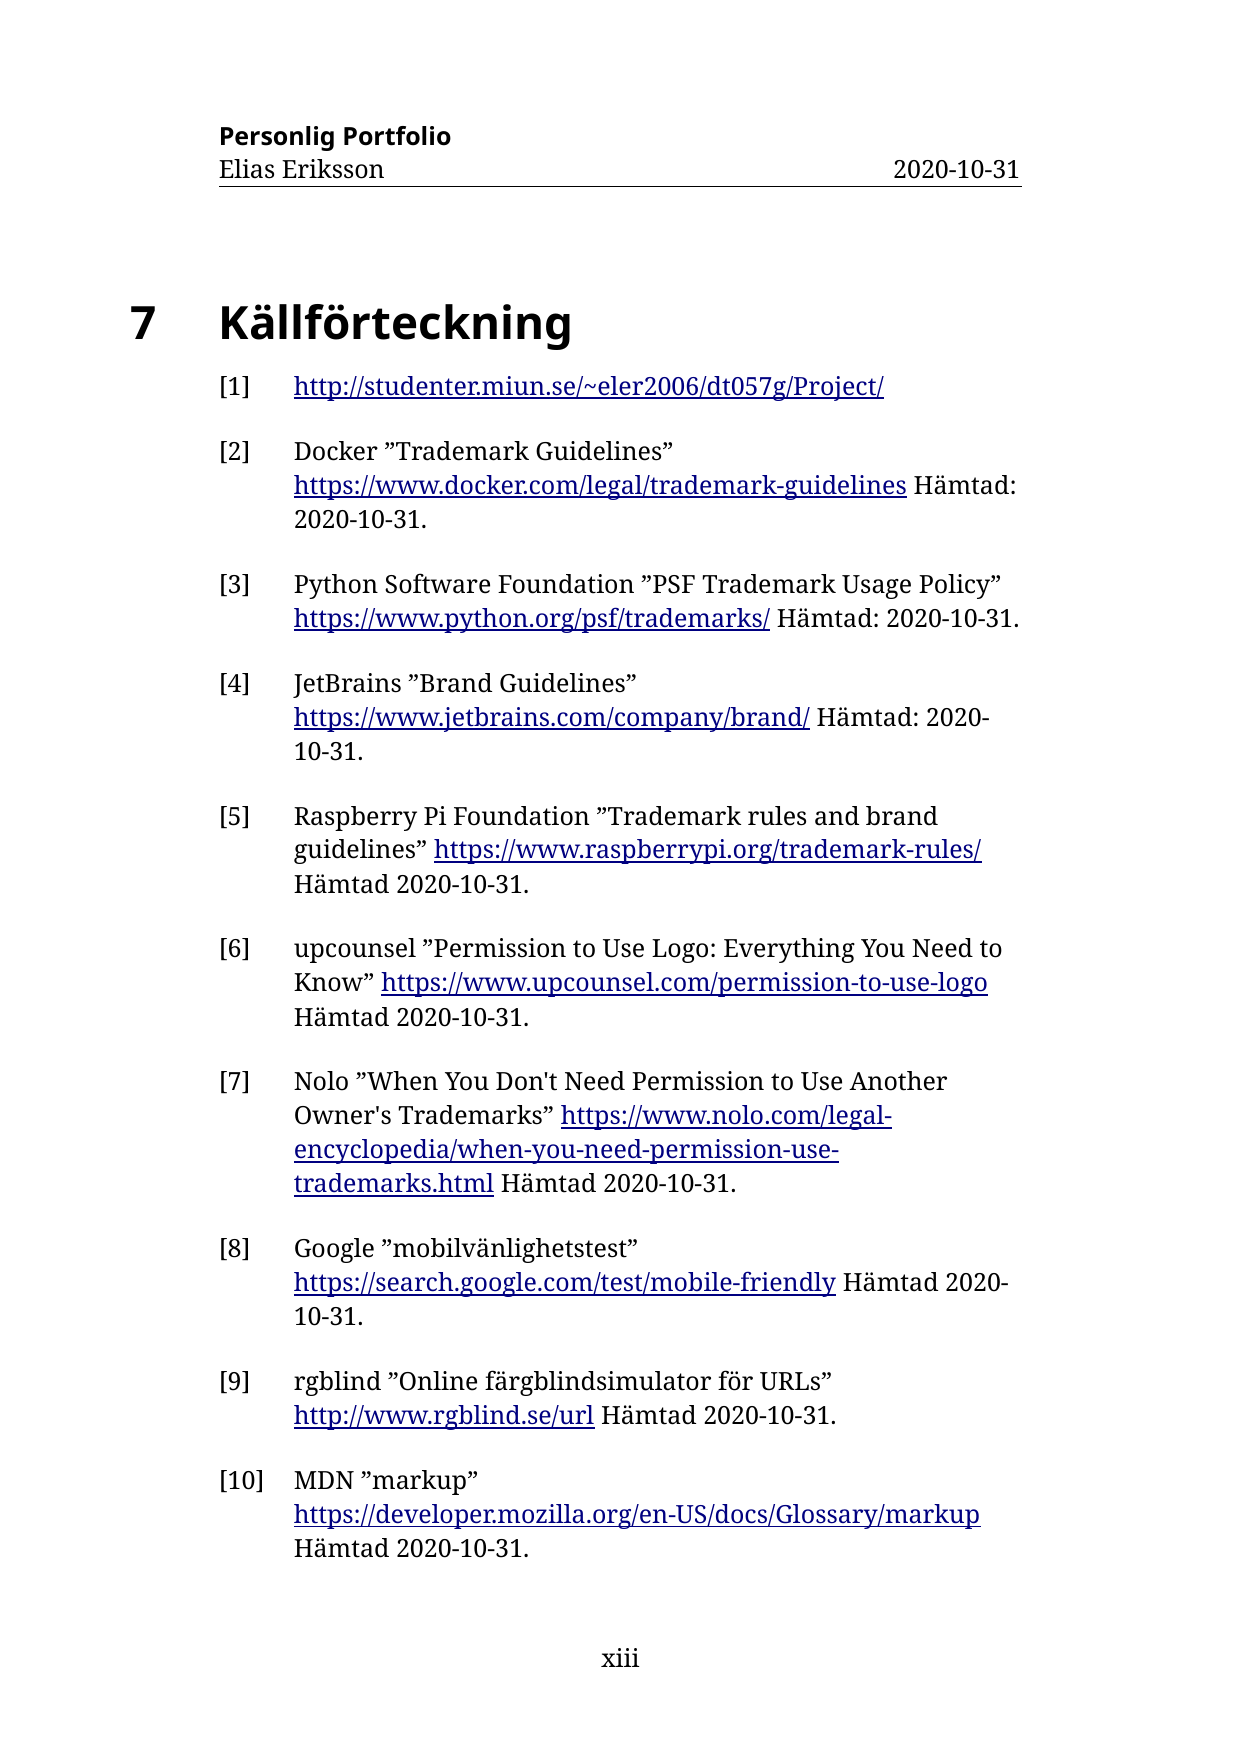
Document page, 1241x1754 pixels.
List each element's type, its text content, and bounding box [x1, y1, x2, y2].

subtitle Källförteckning [130, 291, 1022, 353]
list Python Software Foundation ”PSF Trademark Usage Policy” https://www.python.org/psf/trademarks/ Hämtad: 2020-10-31. [218, 566, 1022, 634]
list upcounsel ”Permission to Use Logo: Everything You Need to Know” https://www.upcounsel.com/permission-to-use-logo Hämtad 2020-10-31. [218, 931, 1022, 1033]
list JetBrains ”Brand Guidelines” https://www.jetbrains.com/company/brand/ Hämtad: 2020-10-31. [218, 665, 1022, 767]
list MDN ”markup” https://developer.mozilla.org/en-US/docs/Glossary/markup Hämtad 2020-10-31. [218, 1463, 1022, 1565]
list rgblind ”Online färgblindsimulator för URLs” http://www.rgblind.se/url Hämtad 2020-10-31. [218, 1364, 1022, 1432]
list Nolo ”When You Don't Need Permission to Use Another Owner's Trademarks” https://www.nolo.com/legal-encyclopedia/when-you-need-permission-use-trademarks.html Hämtad 2020-10-31. [218, 1064, 1022, 1200]
list Google ”mobilvänlighetstest” https://search.google.com/test/mobile-friendly Hämtad 2020-10-31. [218, 1231, 1022, 1333]
list Raspberry Pi Foundation ”Trademark rules and brand guidelines” https://www.raspberrypi.org/trademark-rules/ Hämtad 2020-10-31. [218, 798, 1022, 900]
list Docker ”Trademark Guidelines” https://www.docker.com/legal/trademark-guidelines Hämtad: 2020-10-31. [218, 433, 1022, 536]
list http://studenter.miun.se/~eler2006/dt057g/Project/ [218, 369, 1022, 403]
